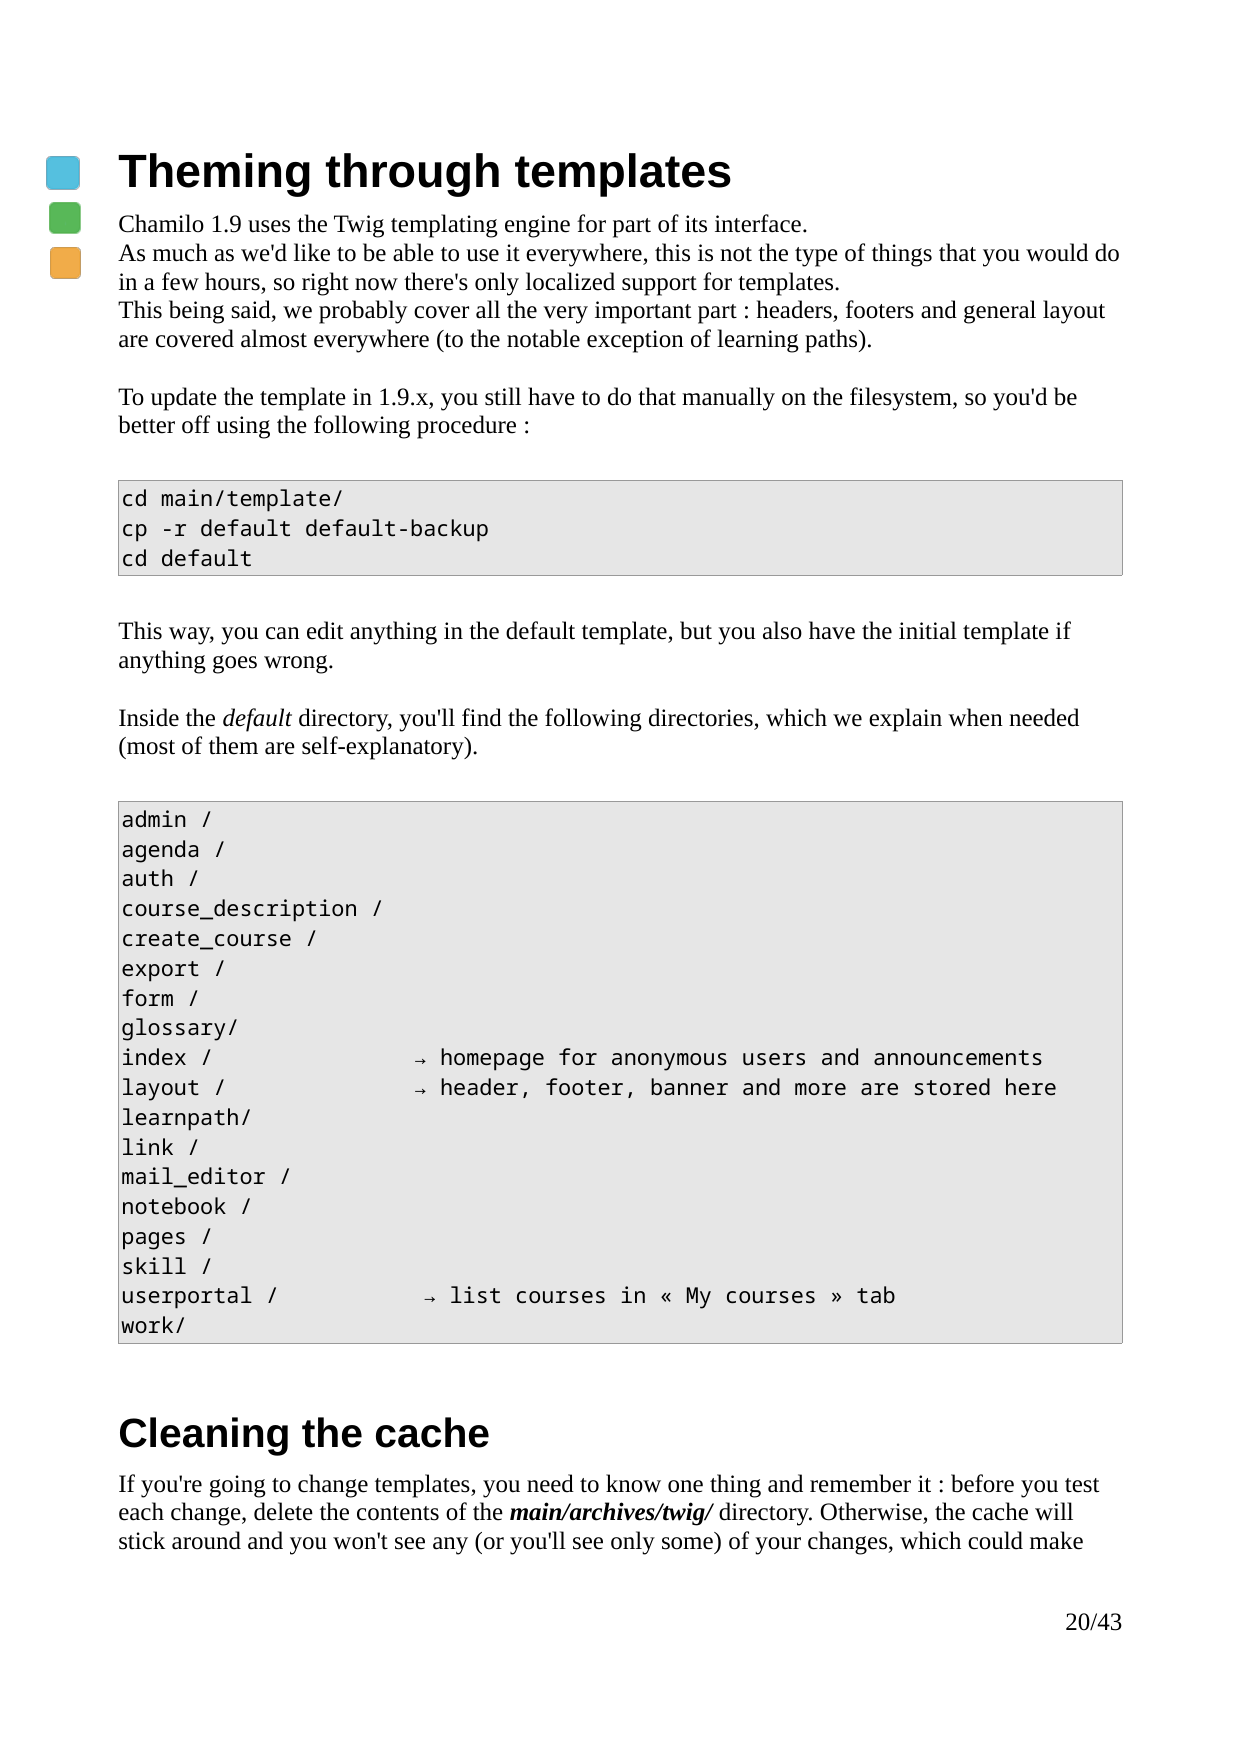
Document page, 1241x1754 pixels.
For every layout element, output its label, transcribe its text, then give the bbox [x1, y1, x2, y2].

picture [49, 247, 82, 280]
picture [45, 156, 81, 191]
text admin / agenda / auth / course_description / create_course / export / form / glossary/ index / → homepage for anonymous users and announcements layout / → header, footer, banner and more are stored here learnpath/ link / mail_editor / notebook / pages / skill / userportal / → list courses in « My courses » tab work/ [119, 802, 1122, 1343]
subtitle Theming through templates [118, 143, 1122, 197]
text This way, you can edit anything in the default template, but you also have the initial template if anything goes wrong. [118, 616, 1122, 674]
text Chamilo 1.9 uses the Twig templating engine for part of its interface. [118, 209, 1122, 238]
text As much as we'd like to be able to use it everywhere, this is not the type of things that you would do in a few hours, so right now there's only localized support for templates. [118, 238, 1122, 296]
text If you're going to change templates, you need to know one thing and remember it : before you test each change, delete the contents of the main/archives/twig/ directory. Otherwise, the cache will stick around and you won't see any (or you'll see only some) of your changes, which could make [118, 1469, 1122, 1555]
subtitle Cleaning the cache [118, 1409, 1122, 1456]
text cd main/template/ cp -r default default-backup cd default [119, 481, 1122, 575]
text To update the template in 1.9.x, you still have to do that manually on the filesystem, so you'd be better off using the following procedure : [118, 382, 1122, 439]
picture [48, 201, 82, 235]
text This being said, we probably cover all the very important part : headers, footers and general layout are covered almost everywhere (to the notable exception of learning paths). [118, 296, 1122, 353]
text Inside the default directory, you'll find the following directories, which we explain when needed (most of them are self-explanatory). [118, 703, 1122, 760]
